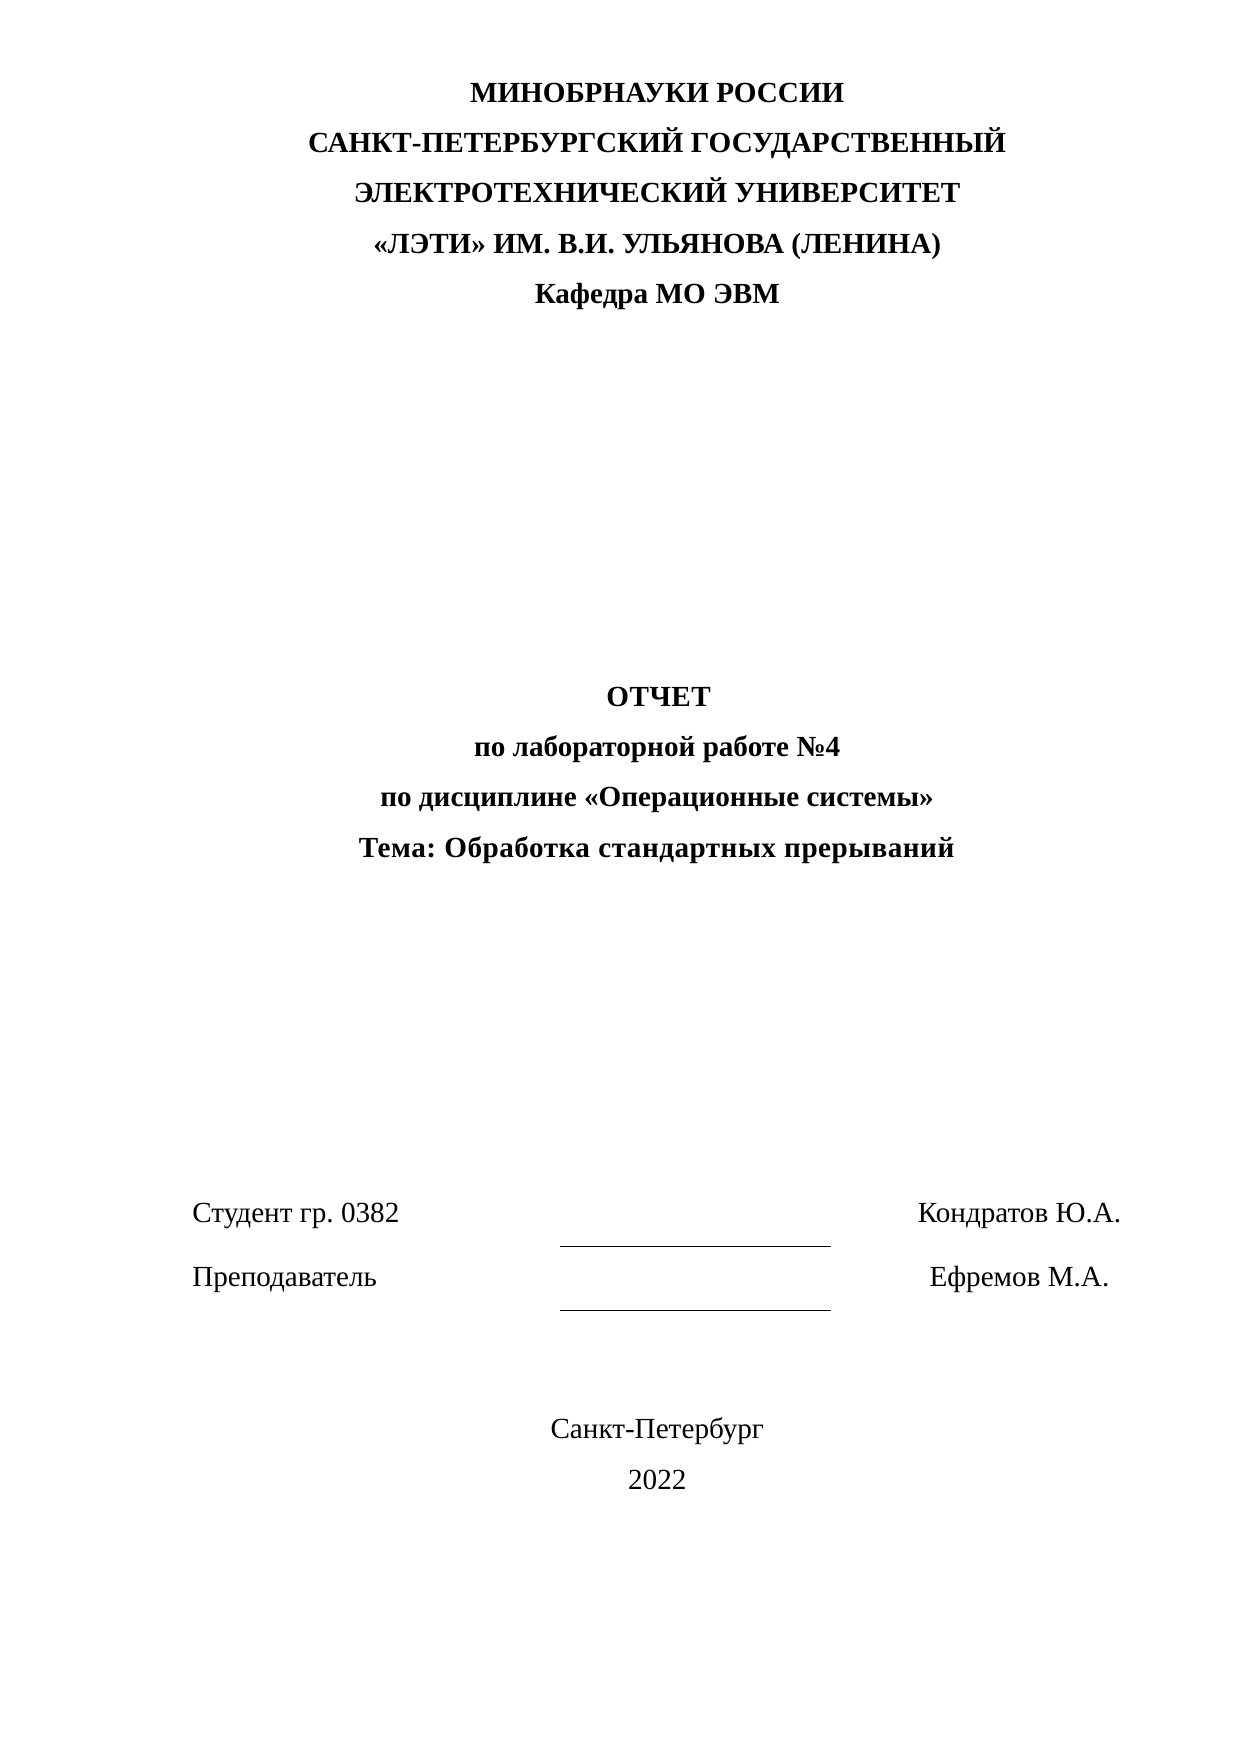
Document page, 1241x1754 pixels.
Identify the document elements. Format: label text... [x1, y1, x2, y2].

text отчет [118, 679, 1122, 712]
text МИНОБРНАУКИ РОССИИ [118, 75, 1122, 108]
table_header [560, 1182, 831, 1246]
table_cell Ефремов М.А. [831, 1246, 1133, 1310]
text 2022 [118, 1462, 1122, 1495]
text по дисциплине «Операционные системы» [118, 779, 1122, 813]
text Санкт-Петербургский государственный [118, 125, 1122, 159]
table_header Кондратов Ю.А. [831, 1182, 1133, 1246]
text по лабораторной работе №4 [118, 729, 1122, 763]
text Тема: Обработка стандартных прерываний [118, 830, 1122, 863]
table_cell Преподаватель [107, 1246, 560, 1310]
text «ЛЭТИ» им. В.И. Ульянова (Ленина) [118, 226, 1122, 259]
text Санкт-Петербург [118, 1411, 1122, 1445]
text Кафедра МО ЭВМ [118, 276, 1122, 310]
table_cell [560, 1247, 831, 1310]
table_header Студент гр. 0382 [107, 1182, 560, 1246]
text электротехнический университет [118, 176, 1122, 209]
